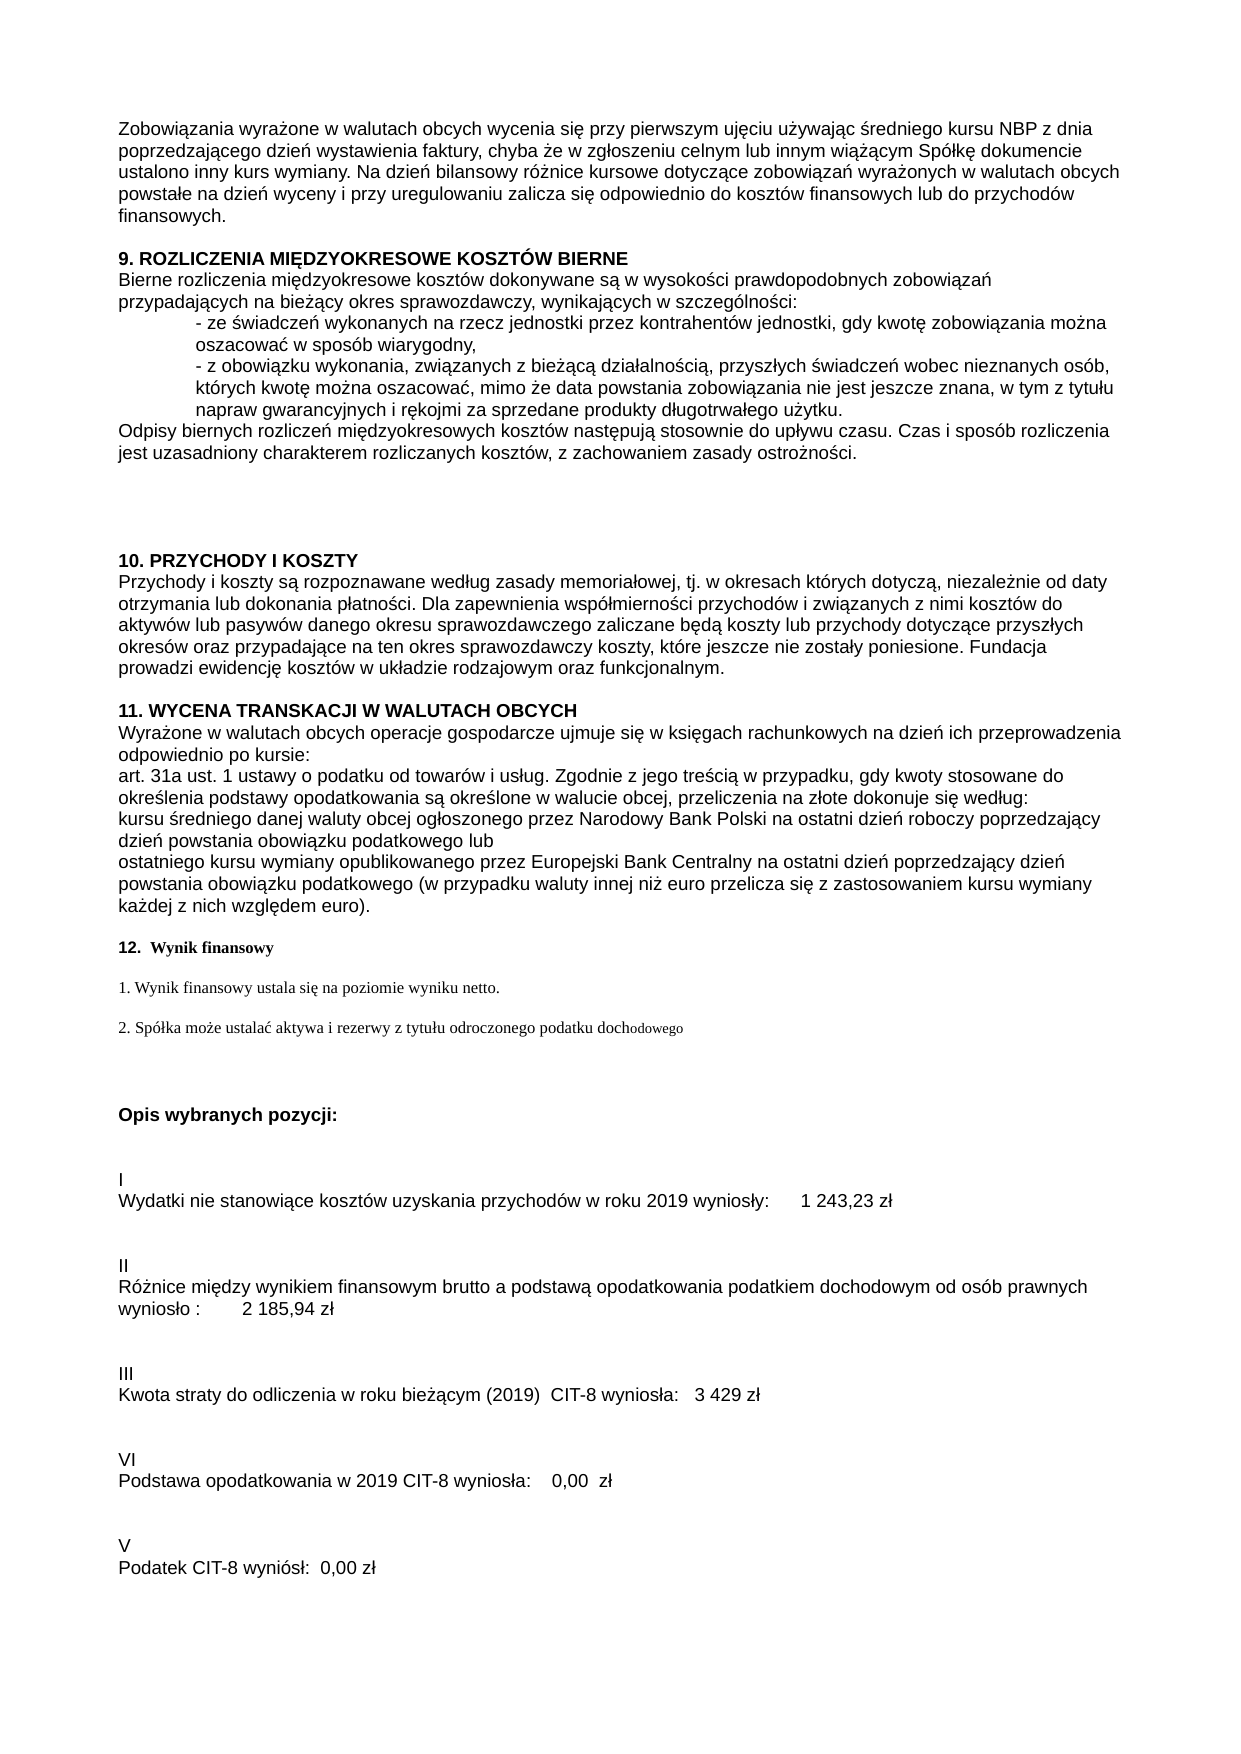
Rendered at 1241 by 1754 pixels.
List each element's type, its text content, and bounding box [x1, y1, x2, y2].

text Opis wybranych pozycji: [118, 1104, 1122, 1125]
text 9. ROZLICZENIA MIĘDZYOKRESOWE KOSZTÓW BIERNE [118, 247, 1122, 269]
text - z obowiązku wykonania, związanych z bieżącą działalnością, przyszłych świadczeń wobec nieznanych osób, których kwotę można oszacować, mimo że data powstania zobowiązania nie jest jeszcze znana, w tym z tytułu napraw gwarancyjnych i rękojmi za sprzedane produkty długotrwałego użytku. [195, 355, 1122, 420]
text Wyrażone w walutach obcych operacje gospodarcze ujmuje się w księgach rachunkowych na dzień ich przeprowadzenia odpowiednio po kursie: [118, 722, 1122, 765]
text Bierne rozliczenia międzyokresowe kosztów dokonywane są w wysokości prawdopodobnych zobowiązań przypadających na bieżący okres sprawozdawczy, wynikających w szczególności: [118, 269, 1122, 312]
text III [118, 1362, 1122, 1384]
text 11. WYCENA TRANSKACJI W WALUTACH OBCYCH [118, 700, 1122, 722]
text Wydatki nie stanowiące kosztów uzyskania przychodów w roku 2019 wyniosły: 1 243,23 zł [118, 1190, 1122, 1212]
text 2. Spółka może ustalać aktywa i rezerwy z tytułu odroczonego podatku dochodowego [118, 1017, 1122, 1037]
text Podatek CIT-8 wyniósł: 0,00 zł [118, 1557, 1122, 1578]
text Kwota straty do odliczenia w roku bieżącym (2019) CIT-8 wyniosła: 3 429 zł [118, 1384, 1122, 1406]
text Przychody i koszty są rozpoznawane według zasady memoriałowej, tj. w okresach których dotyczą, niezależnie od daty otrzymania lub dokonania płatności. Dla zapewnienia współmierności przychodów i związanych z nimi kosztów do aktywów lub pasywów danego okresu sprawozdawczego zaliczane będą koszty lub przychody dotyczące przyszłych okresów oraz przypadające na ten okres sprawozdawczy koszty, które jeszcze nie zostały poniesione. Fundacja prowadzi ewidencję kosztów w układzie rodzajowym oraz funkcjonalnym. [118, 571, 1122, 679]
text Zobowiązania wyrażone w walutach obcych wycenia się przy pierwszym ujęciu używając średniego kursu NBP z dnia poprzedzającego dzień wystawienia faktury, chyba że w zgłoszeniu celnym lub innym wiążącym Spółkę dokumencie ustalono inny kurs wymiany. Na dzień bilansowy różnice kursowe dotyczące zobowiązań wyrażonych w walutach obcych powstałe na dzień wyceny i przy uregulowaniu zalicza się odpowiednio do kosztów finansowych lub do przychodów finansowych. [118, 118, 1122, 226]
text 12. Wynik finansowy [118, 937, 1122, 957]
text ostatniego kursu wymiany opublikowanego przez Europejski Bank Centralny na ostatni dzień poprzedzający dzień powstania obowiązku podatkowego (w przypadku waluty innej niż euro przelicza się z zastosowaniem kursu wymiany każdej z nich względem euro). [118, 851, 1122, 916]
text Podstawa opodatkowania w 2019 CIT-8 wyniosła: 0,00 zł [118, 1470, 1122, 1492]
text Różnice między wynikiem finansowym brutto a podstawą opodatkowania podatkiem dochodowym od osób prawnych wyniosło : 2 185,94 zł [118, 1276, 1122, 1319]
text Odpisy biernych rozliczeń międzyokresowych kosztów następują stosownie do upływu czasu. Czas i sposób rozliczenia jest uzasadniony charakterem rozliczanych kosztów, z zachowaniem zasady ostrożności. [118, 420, 1122, 463]
text 1. Wynik finansowy ustala się na poziomie wyniku netto. [118, 977, 1122, 997]
text II [118, 1255, 1122, 1276]
text kursu średniego danej waluty obcej ogłoszonego przez Narodowy Bank Polski na ostatni dzień roboczy poprzedzający dzień powstania obowiązku podatkowego lub [118, 808, 1122, 851]
text VI [118, 1449, 1122, 1470]
text 10. PRZYCHODY I KOSZTY [118, 549, 1122, 571]
text art. 31a ust. 1 ustawy o podatku od towarów i usług. Zgodnie z jego treścią w przypadku, gdy kwoty stosowane do określenia podstawy opodatkowania są określone w walucie obcej, przeliczenia na złote dokonuje się według: [118, 765, 1122, 808]
text V [118, 1535, 1122, 1557]
text - ze świadczeń wykonanych na rzecz jednostki przez kontrahentów jednostki, gdy kwotę zobowiązania można oszacować w sposób wiarygodny, [195, 312, 1122, 355]
text I [118, 1168, 1122, 1190]
